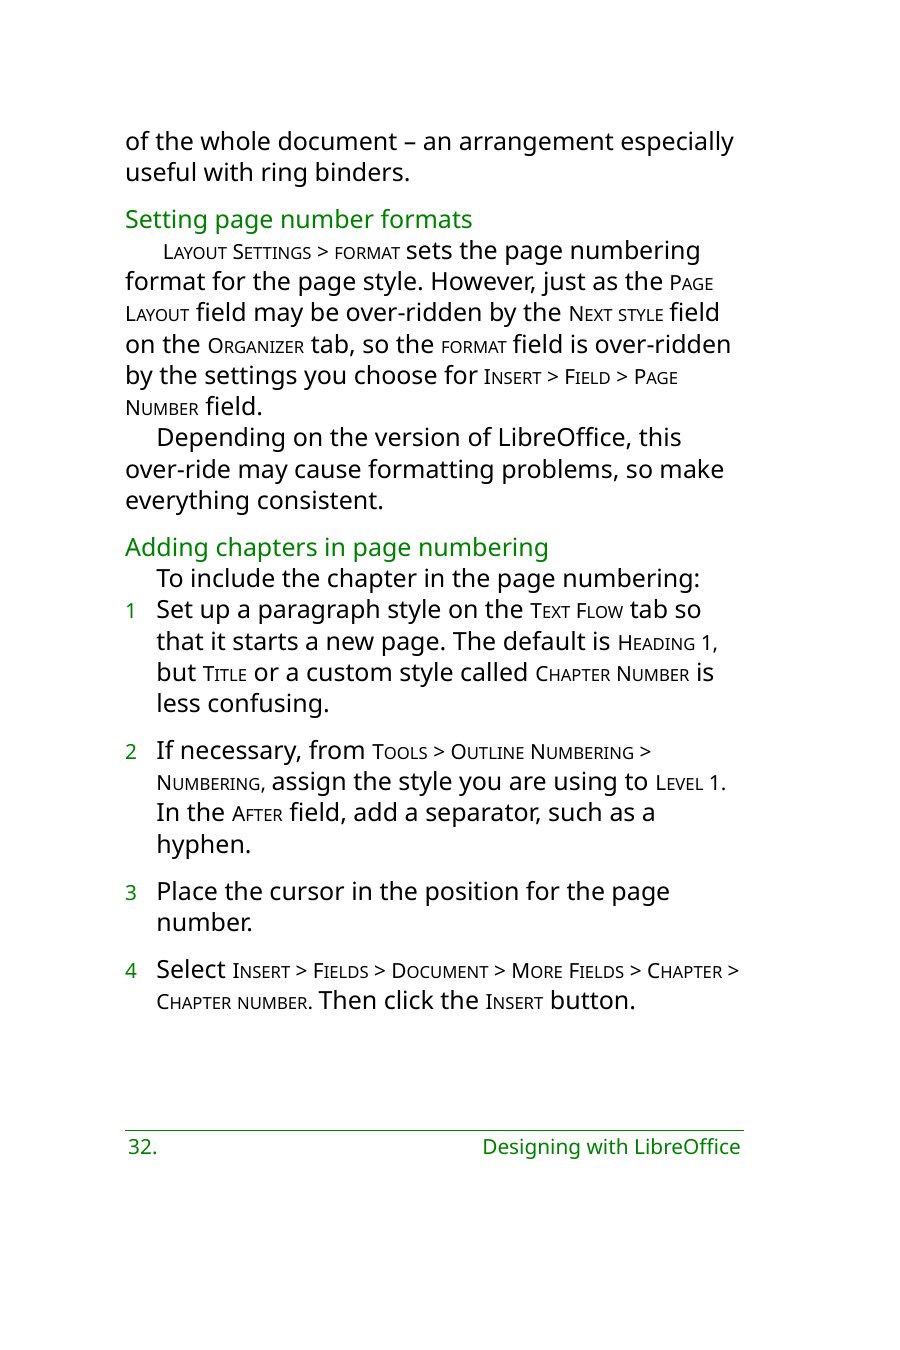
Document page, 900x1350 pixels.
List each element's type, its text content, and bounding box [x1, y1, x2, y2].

text Depending on the version of LibreOffice, this over-ride may cause formatting problems, so make everything consistent. [125, 422, 744, 516]
list Select Insert > Fields > Document > More Fields > Chapter > Chapter number. Then click the Insert button. [125, 953, 744, 1016]
list Set up a paragraph style on the Text Flow tab so that it starts a new page. The default is Heading 1, but Title or a custom style called Chapter Number is less confusing. [125, 594, 744, 719]
text Layout Settings > format sets the page numbering format for the page style. However, just as the Page Layout field may be over-ridden by the Next style field on the Organizer tab, so the format field is over-ridden by the settings you choose for Insert > Field > Page Number field. [125, 234, 744, 422]
text To include the chapter in the page numbering: [125, 562, 744, 594]
list Place the cursor in the position for the page number. [125, 875, 744, 937]
text of the whole document – an arrangement especially useful with ring binders. [125, 125, 744, 187]
list If necessary, from Tools > Outline Numbering > Numbering, assign the style you are using to Level 1. In the After field, add a separator, such as a hyphen. [125, 734, 744, 859]
subtitle Adding chapters in page numbering [125, 531, 744, 562]
subtitle Setting page number formats [125, 203, 744, 234]
